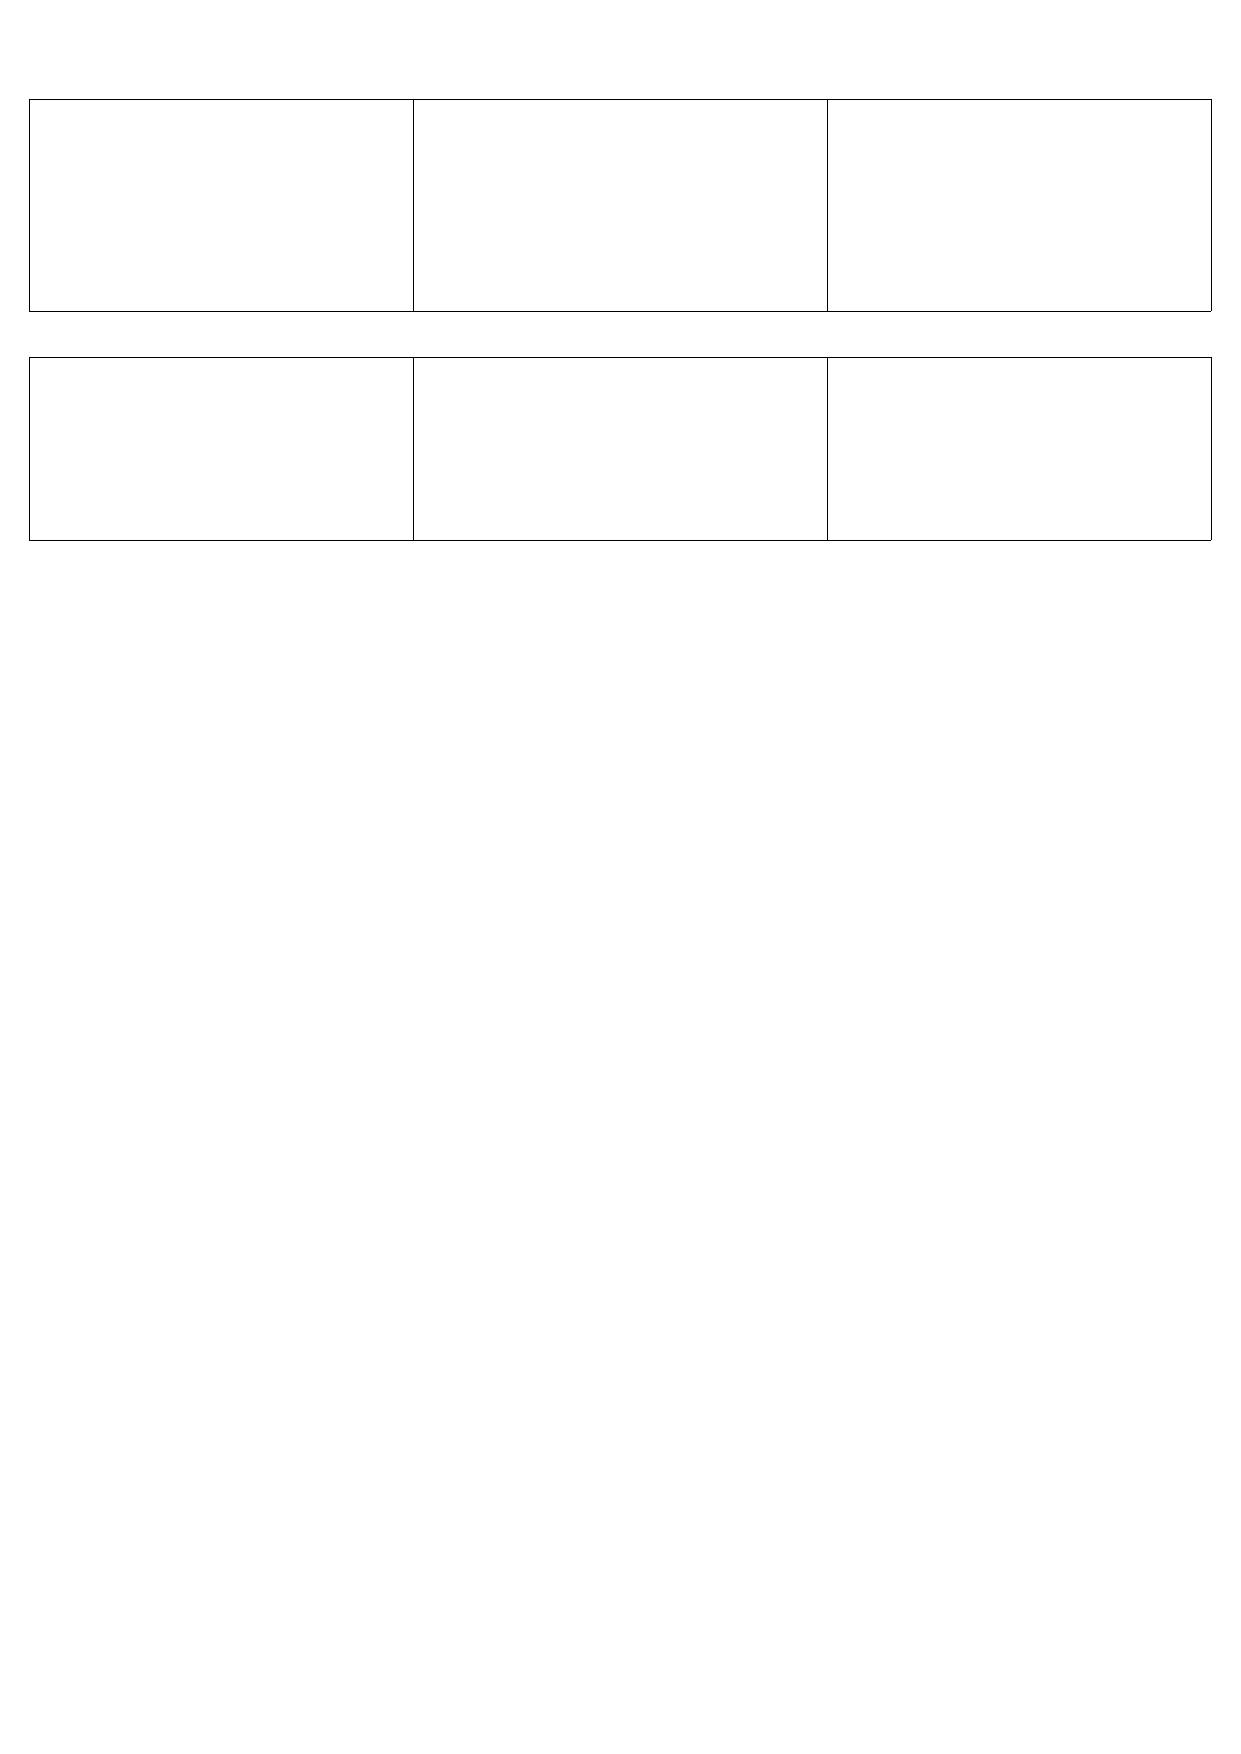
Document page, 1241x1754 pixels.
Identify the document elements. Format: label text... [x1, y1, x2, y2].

text <if test="mode == 2"> [29, 334, 1211, 357]
table_header [414, 100, 827, 311]
table_header [30, 358, 413, 540]
text <if test="mode == 1"> [29, 76, 1211, 98]
text </if> [29, 541, 1211, 562]
text <for each="mode, labels in get_line_label(objects, data)"> [29, 53, 1211, 76]
table_header [828, 100, 1211, 311]
table_header [828, 358, 1211, 540]
table_header [30, 100, 413, 311]
text </if> [29, 312, 1211, 334]
table_header [414, 358, 827, 540]
text </for> [29, 562, 1211, 585]
